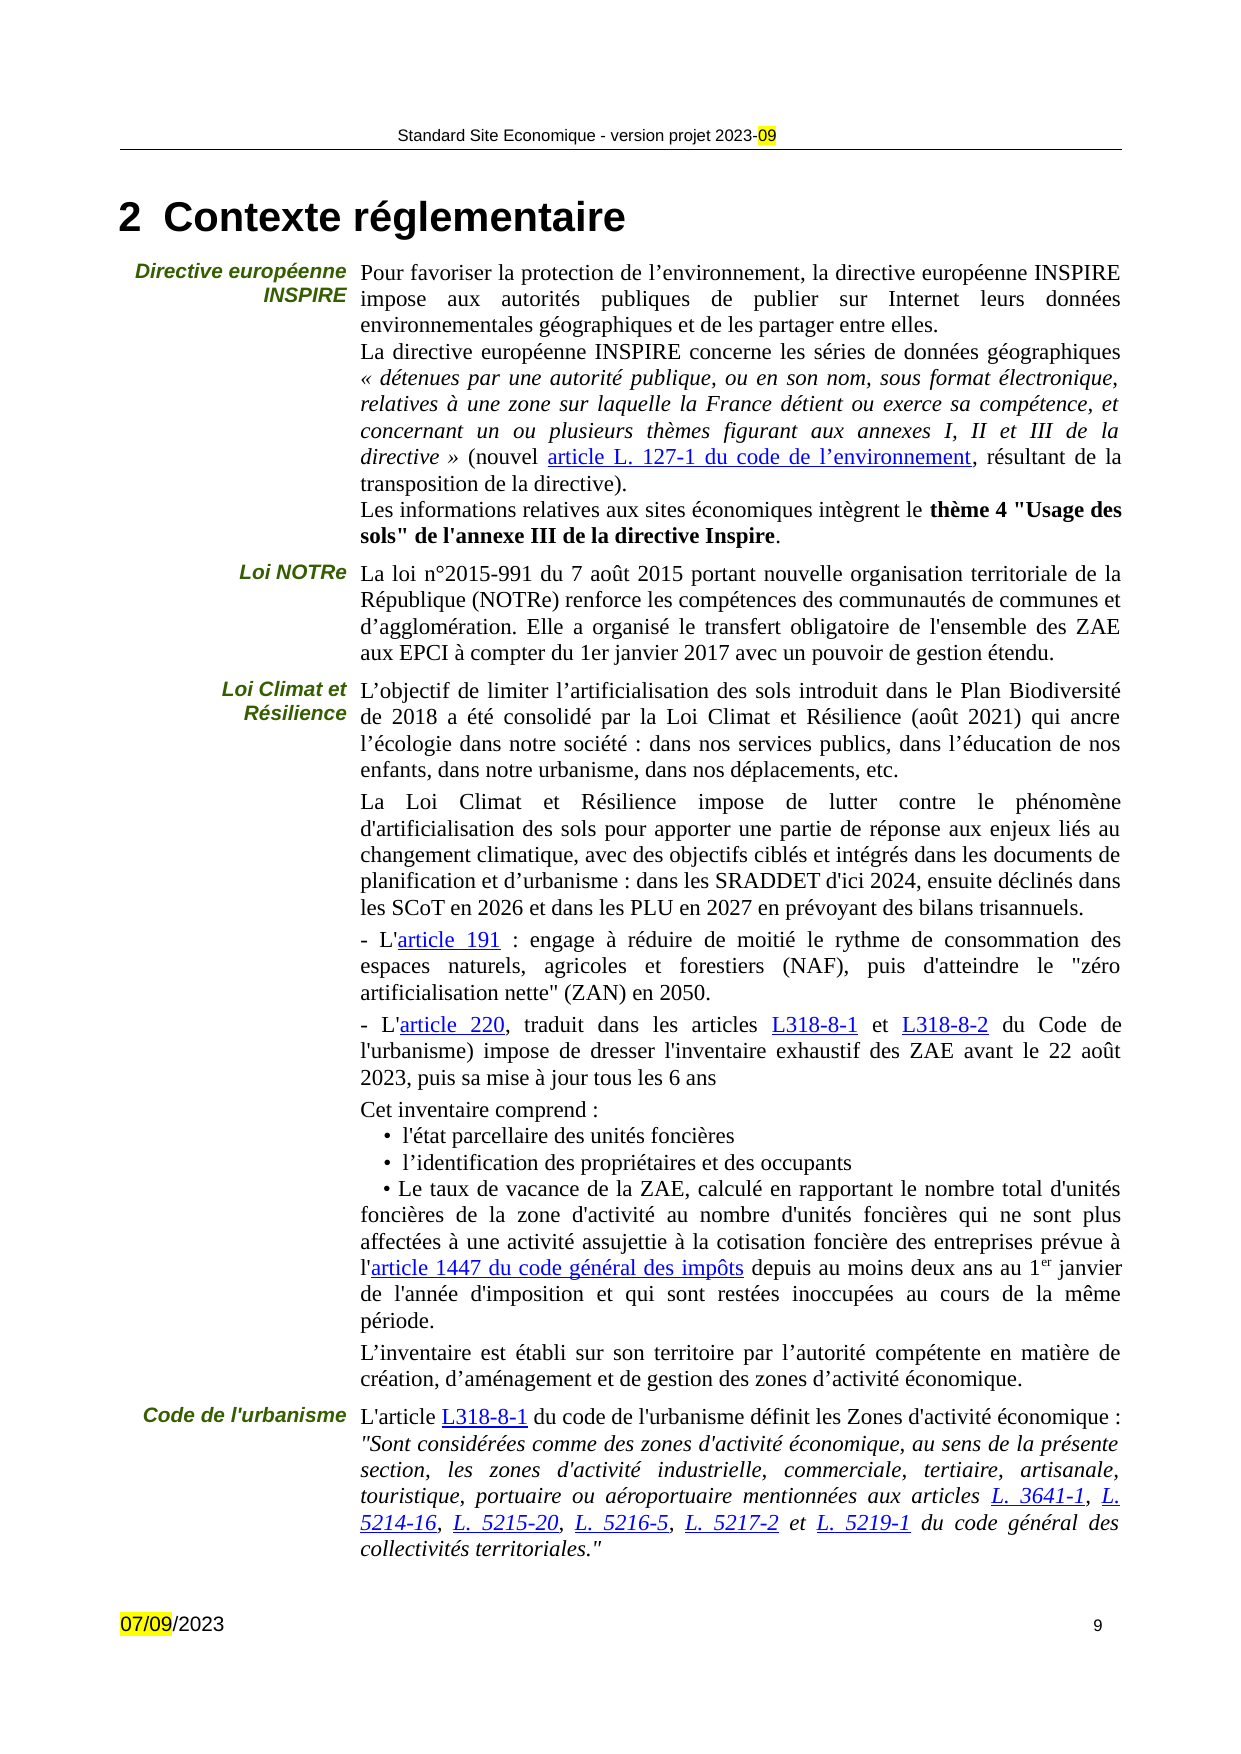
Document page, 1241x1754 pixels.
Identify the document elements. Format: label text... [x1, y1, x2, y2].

table_header Pour favoriser la protection de l’environnement, la directive européenne INSPIRE impose aux autorités publiques de publier sur Internet leurs données environnementales géographiques et de les partager entre elles. La directive européenne INSPIRE concerne les séries de données géographiques « détenues par une autorité publique, ou en son nom, sous format électronique, relatives à une zone sur laquelle la France détient ou exerce sa compétence, et concernant un ou plusieurs thèmes figurant aux annexes I, II et III de la directive » (nouvel article L. 127-1 du code de l’environnement, résultant de la transposition de la directive). Les informations relatives aux sites économiques intègrent le thème 4 "Usage des sols" de l'annexe III de la directive Inspire. [354, 253, 1122, 554]
table_cell Code de l'urbanisme [118, 1398, 354, 1567]
table_cell Loi Climat et Résilience [118, 671, 354, 1398]
table_header Directive européenne INSPIRE [118, 253, 354, 554]
table_cell L’objectif de limiter l’artificialisation des sols introduit dans le Plan Biodiversité de 2018 a été consolidé par la Loi Climat et Résilience (août 2021) qui ancre l’écologie dans notre société : dans nos services publics, dans l’éducation de nos enfants, dans notre urbanisme, dans nos déplacements, etc. La Loi Climat et Résilience impose de lutter contre le phénomène d'artificialisation des sols pour apporter une partie de réponse aux enjeux liés au changement climatique, avec des objectifs ciblés et intégrés dans les documents de planification et d’urbanisme : dans les SRADDET d'ici 2024, ensuite déclinés dans les SCoT en 2026 et dans les PLU en 2027 en prévoyant des bilans trisannuels. - L'article 191 : engage à réduire de moitié le rythme de consommation des espaces naturels, agricoles et forestiers (NAF), puis d'atteindre le "zéro artificialisation nette" (ZAN) en 2050. - L'article 220, traduit dans les articles L318-8-1 et L318-8-2 du Code de l'urbanisme) impose de dresser l'inventaire exhaustif des ZAE avant le 22 août 2023, puis sa mise à jour tous les 6 ans Cet inventaire comprend : • l'état parcellaire des unités foncières • l’identification des propriétaires et des occupants • Le taux de vacance de la ZAE, calculé en rapportant le nombre total d'unités foncières de la zone d'activité au nombre d'unités foncières qui ne sont plus affectées à une activité assujettie à la cotisation foncière des entreprises prévue à l'article 1447 du code général des impôts depuis au moins deux ans au 1er janvier de l'année d'imposition et qui sont restées inoccupées au cours de la même période. L’inventaire est établi sur son territoire par l’autorité compétente en matière de création, d’aménagement et de gestion des zones d’activité économique. [354, 671, 1122, 1398]
table_cell L'article L318-8-1 du code de l'urbanisme définit les Zones d'activité économique : "Sont considérées comme des zones d'activité économique, au sens de la présente section, les zones d'activité industrielle, commerciale, tertiaire, artisanale, touristique, portuaire ou aéroportuaire mentionnées aux articles L. 3641-1, L. 5214-16, L. 5215-20, L. 5216-5, L. 5217-2 et L. 5219-1 du code général des collectivités territoriales." [354, 1398, 1122, 1567]
subtitle Contexte réglementaire [118, 193, 1122, 241]
table_cell La loi n°2015-991 du 7 août 2015 portant nouvelle organisation territoriale de la République (NOTRe) renforce les compétences des communautés de communes et d’agglomération. Elle a organisé le transfert obligatoire de l'ensemble des ZAE aux EPCI à compter du 1er janvier 2017 avec un pouvoir de gestion étendu. [354, 554, 1122, 671]
table_cell Loi NOTRe [118, 554, 354, 671]
